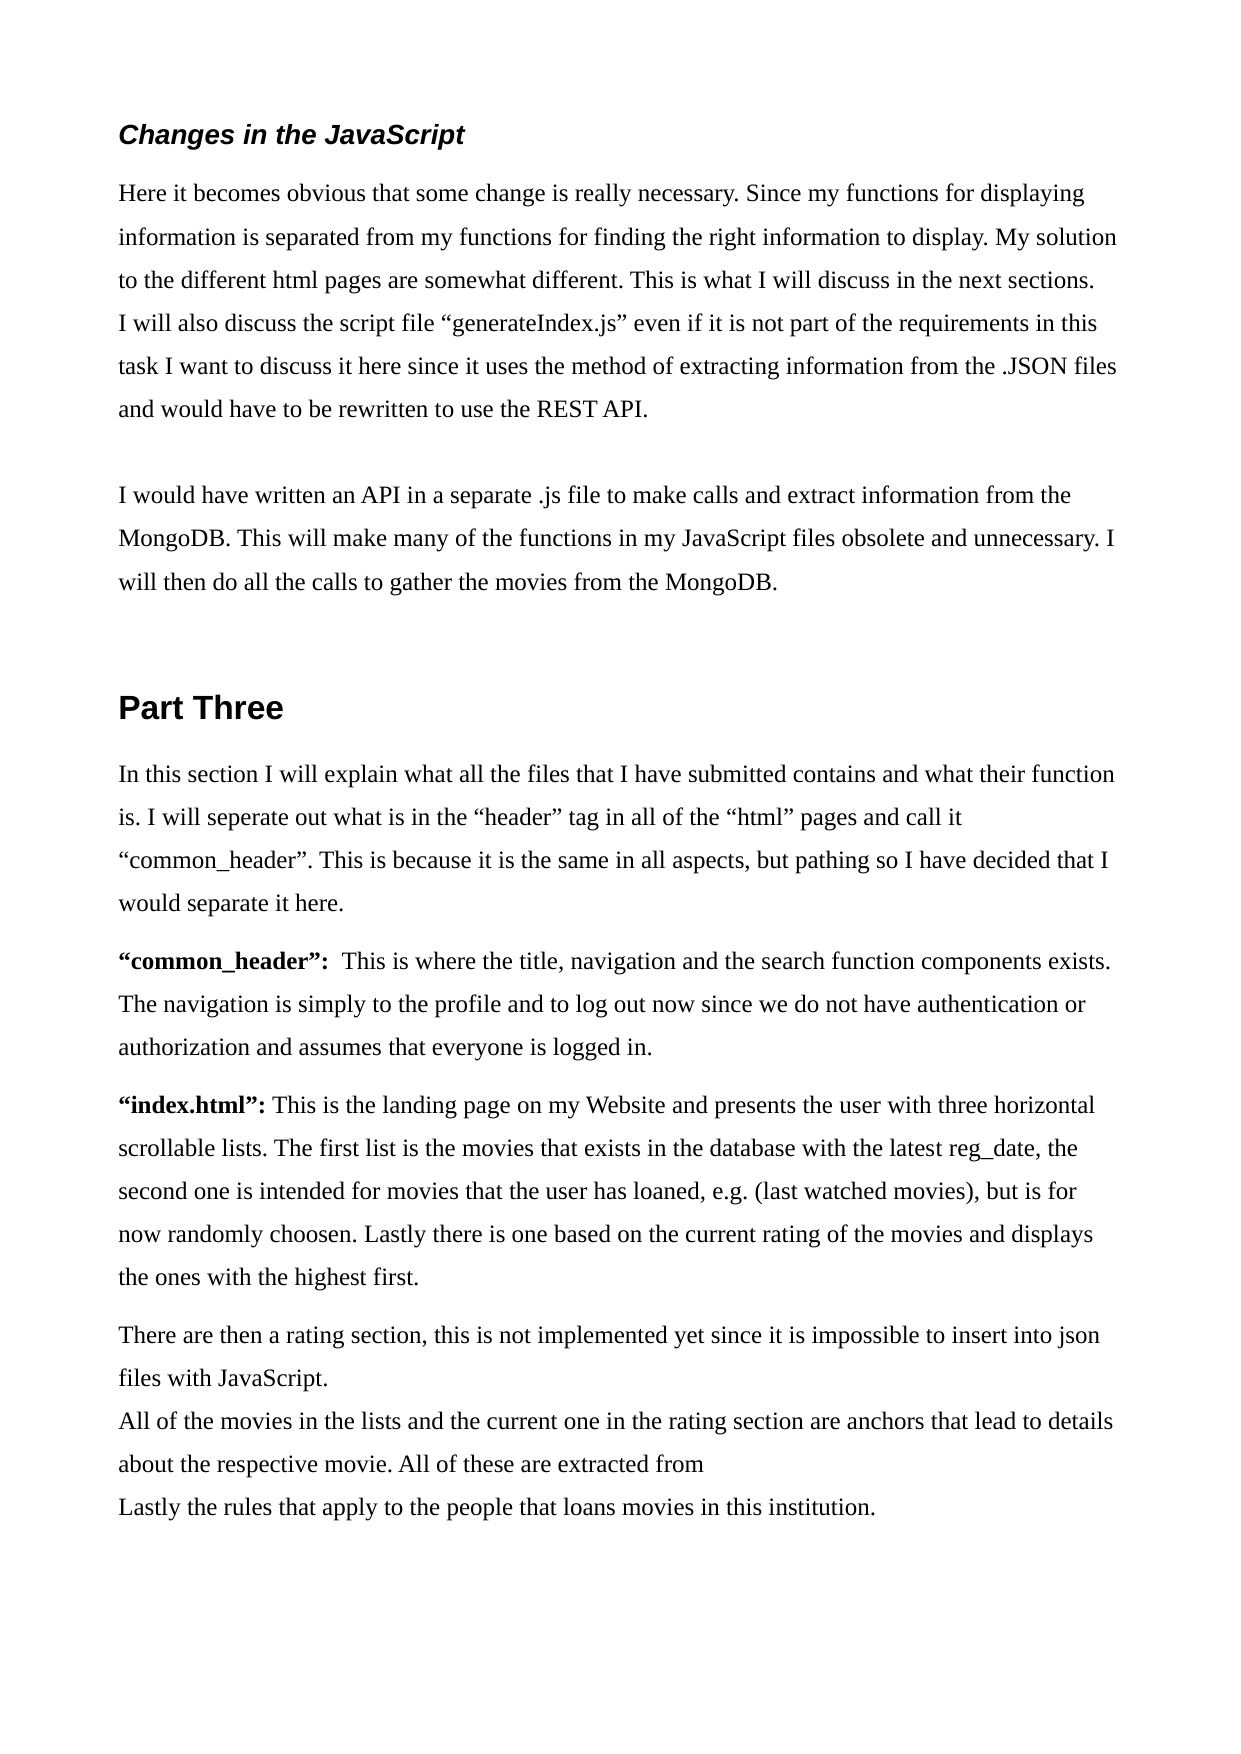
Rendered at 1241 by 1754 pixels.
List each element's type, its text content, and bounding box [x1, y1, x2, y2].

text Here it becomes obvious that some change is really necessary. Since my functions for displaying information is separated from my functions for finding the right information to display. My solution to the different html pages are somewhat different. This is what I will discuss in the next sections. [118, 178, 1122, 293]
text “common_header”: This is where the title, navigation and the search function components exists. The navigation is simply to the profile and to log out now since we do not have authentication or authorization and assumes that everyone is logged in. [118, 946, 1122, 1061]
text I would have written an API in a separate .js file to make calls and extract information from the MongoDB. This will make many of the functions in my JavaScript files obsolete and unnecessary. I will then do all the calls to gather the movies from the MongoDB. [118, 480, 1122, 595]
text I will also discuss the script file “generateIndex.js” even if it is not part of the requirements in this task I want to discuss it here since it uses the method of extracting information from the .JSON files and would have to be rewritten to use the REST API. [118, 308, 1122, 423]
text There are then a rating section, this is not implemented yet since it is impossible to insert into json files with JavaScript. All of the movies in the lists and the current one in the rating section are anchors that lead to details about the respective movie. All of these are extracted from Lastly the rules that apply to the people that loans movies in this institution. [118, 1320, 1122, 1607]
text In this section I will explain what all the files that I have submitted contains and what their function is. I will seperate out what is in the “header” tag in all of the “html” pages and call it “common_header”. This is because it is the same in all aspects, but pathing so I have decided that I would separate it here. [118, 759, 1122, 917]
text “index.html”: This is the landing page on my Website and presents the user with three horizontal scrollable lists. The first list is the movies that exists in the database with the latest reg_date, the second one is intended for movies that the user has loaned, e.g. (last watched movies), but is for now randomly choosen. Lastly there is one based on the current rating of the movies and displays the ones with the highest first. [118, 1090, 1122, 1291]
subtitle Changes in the JavaScript [118, 118, 1122, 150]
subtitle Part Three [118, 688, 1122, 727]
